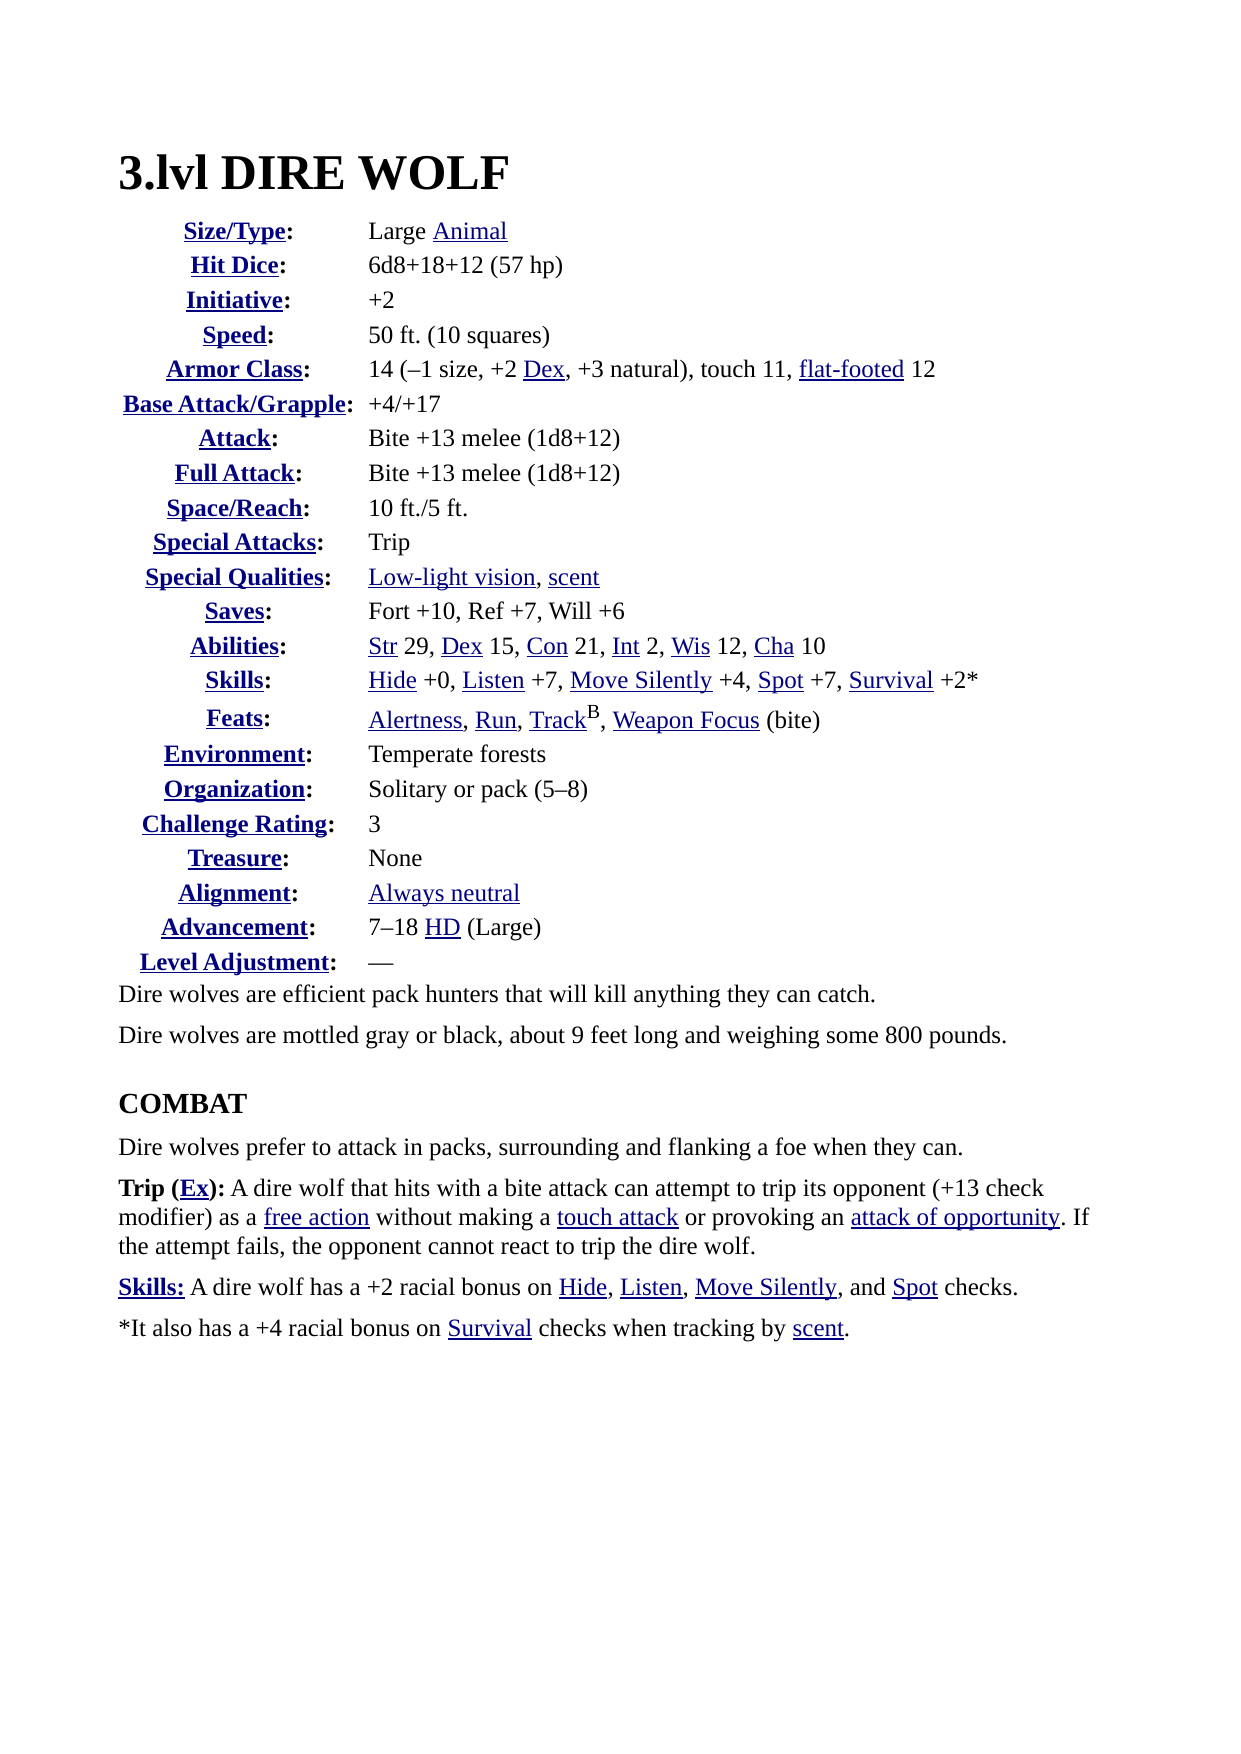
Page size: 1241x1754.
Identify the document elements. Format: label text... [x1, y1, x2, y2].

text Dire wolves are mottled gray or black, about 9 feet long and weighing some 800 pounds. [118, 1020, 1122, 1049]
table_cell Level Adjustment: [118, 944, 365, 979]
table_cell Base Attack/Grapple: [118, 386, 365, 421]
table_cell 10 ft./5 ft. [365, 490, 990, 524]
table_cell 50 ft. (10 squares) [365, 317, 990, 351]
table_cell Environment: [118, 737, 365, 771]
table_cell Alignment: [118, 875, 365, 909]
table_cell Trip [365, 524, 990, 559]
subtitle 3.lvl DIRE WOLF [118, 143, 1122, 201]
table_cell None [365, 840, 990, 875]
table_cell Hide +0, Listen +7, Move Silently +4, Spot +7, Survival +2* [365, 663, 990, 697]
table_cell Low-light vision, scent [365, 559, 990, 593]
text Dire wolves prefer to attack in packs, surrounding and flanking a foe when they can. [118, 1132, 1122, 1161]
table_cell Saves: [118, 594, 365, 628]
table_cell +4/+17 [365, 386, 990, 421]
table_header Size/Type: [118, 213, 365, 248]
table_cell Skills: [118, 663, 365, 697]
table_cell Always neutral [365, 875, 990, 909]
table_cell Treasure: [118, 840, 365, 875]
table_cell Attack: [118, 421, 365, 455]
table_cell Space/Reach: [118, 490, 365, 524]
table_cell Organization: [118, 771, 365, 806]
table_cell Speed: [118, 317, 365, 351]
table_cell +2 [365, 282, 990, 317]
table_header Large Animal [365, 213, 990, 248]
table_cell Advancement: [118, 910, 365, 944]
table_cell Bite +13 melee (1d8+12) [365, 421, 990, 455]
table_cell 14 (–1 size, +2 Dex, +3 natural), touch 11, flat-footed 12 [365, 351, 990, 386]
text Trip (Ex): A dire wolf that hits with a bite attack can attempt to trip its opponent (+13 check modifier) as a free action without making a touch attack or provoking an attack of opportunity. If the attempt fails, the opponent cannot react to trip the dire wolf. [118, 1173, 1122, 1260]
table_cell Temperate forests [365, 737, 990, 771]
table_cell Challenge Rating: [118, 806, 365, 840]
table_cell 6d8+18+12 (57 hp) [365, 248, 990, 282]
table_cell Hit Dice: [118, 248, 365, 282]
subtitle COMBAT [118, 1086, 1122, 1120]
table_cell Special Qualities: [118, 559, 365, 593]
table_cell Full Attack: [118, 455, 365, 490]
table_cell Abilities: [118, 628, 365, 663]
table_cell — [365, 944, 990, 979]
table_cell Solitary or pack (5–8) [365, 771, 990, 806]
table_cell 7–18 HD (Large) [365, 910, 990, 944]
table_cell Initiative: [118, 282, 365, 317]
table_cell 3 [365, 806, 990, 840]
table_cell Bite +13 melee (1d8+12) [365, 455, 990, 490]
table_cell Special Attacks: [118, 524, 365, 559]
table_cell Feats: [118, 697, 365, 737]
text *It also has a +4 racial bonus on Survival checks when tracking by scent. [118, 1313, 1122, 1342]
table_cell Str 29, Dex 15, Con 21, Int 2, Wis 12, Cha 10 [365, 628, 990, 663]
table_cell Armor Class: [118, 351, 365, 386]
text Skills: A dire wolf has a +2 racial bonus on Hide, Listen, Move Silently, and Spot checks. [118, 1272, 1122, 1301]
table_cell Fort +10, Ref +7, Will +6 [365, 594, 990, 628]
table_cell Alertness, Run, TrackB, Weapon Focus (bite) [365, 697, 990, 737]
text Dire wolves are efficient pack hunters that will kill anything they can catch. [118, 979, 1122, 1007]
